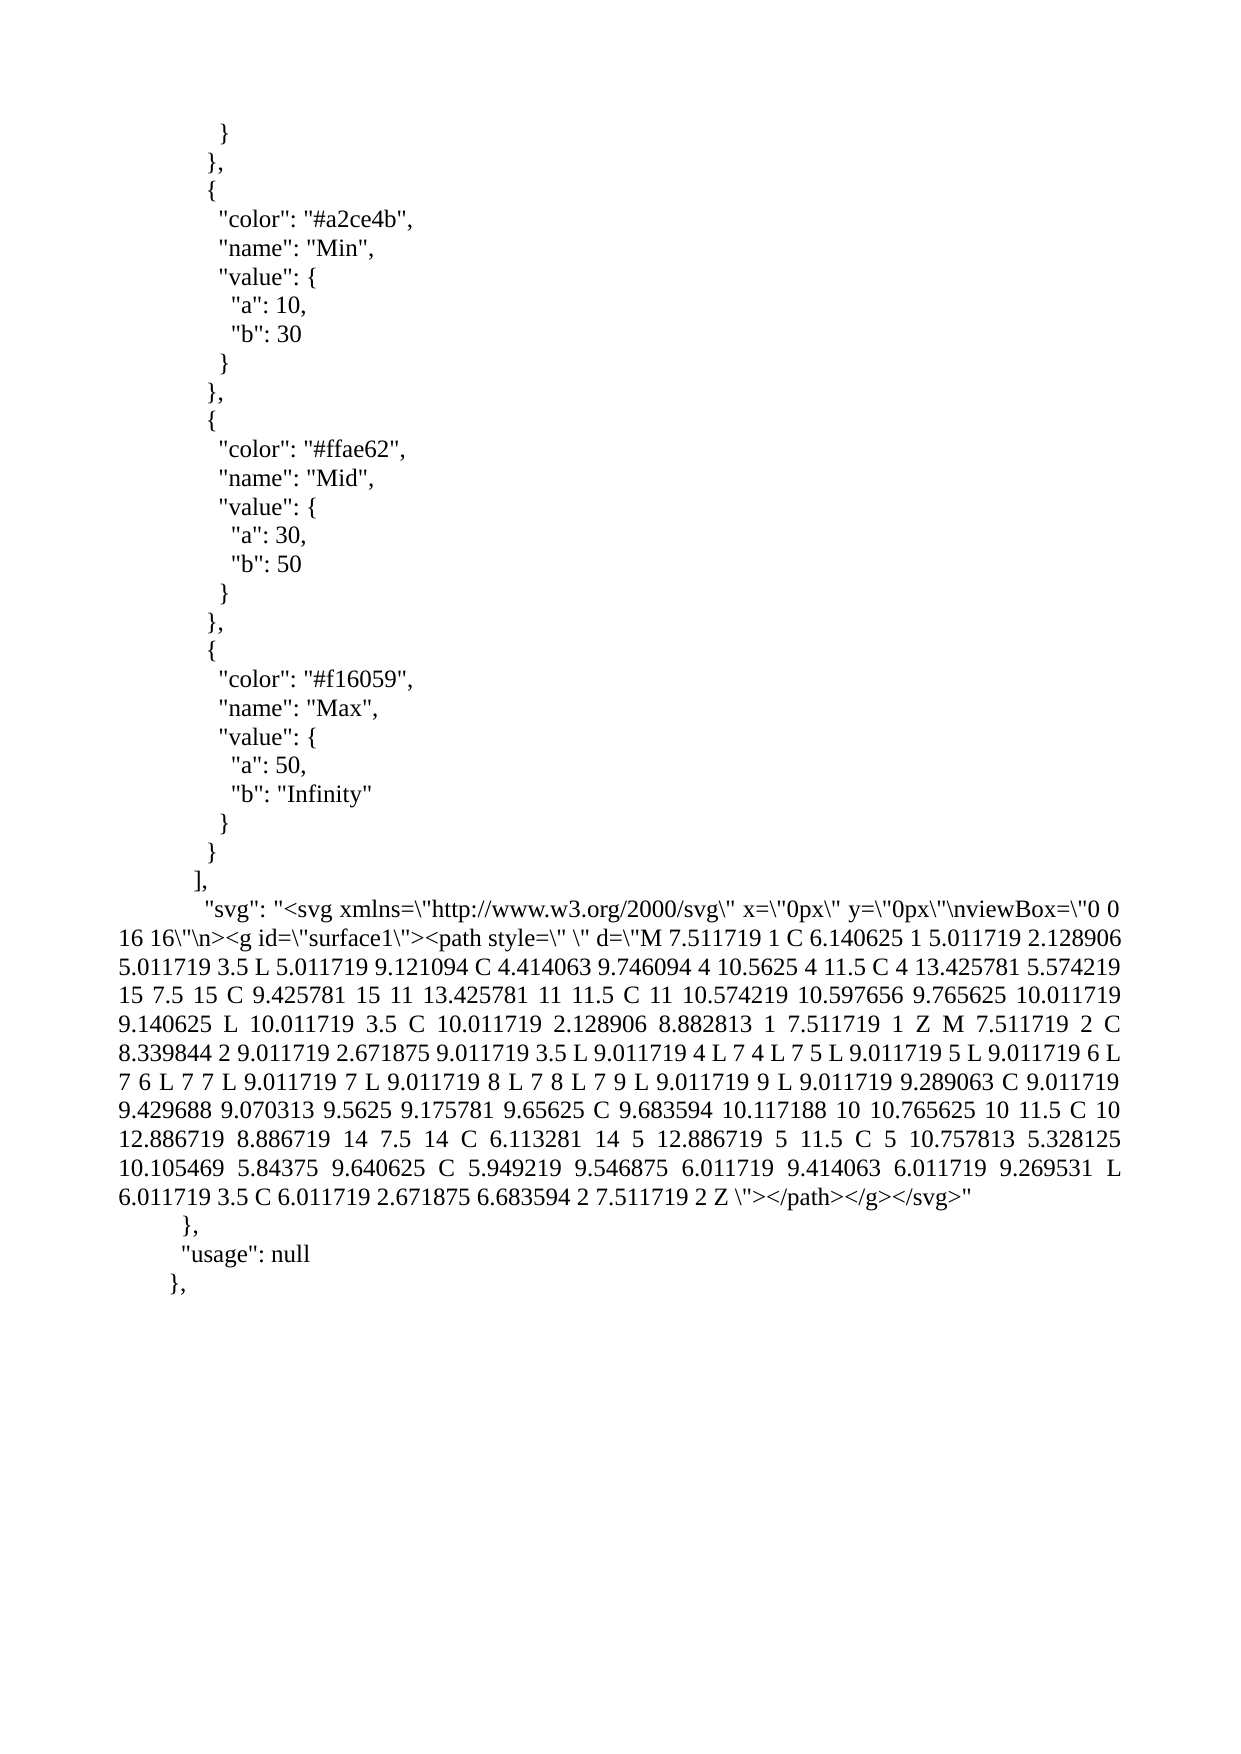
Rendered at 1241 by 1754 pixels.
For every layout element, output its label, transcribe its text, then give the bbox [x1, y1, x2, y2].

text } [118, 578, 1122, 607]
text } [118, 118, 1122, 147]
text "name": "Mid", [118, 463, 1122, 492]
text "color": "#a2ce4b", [118, 204, 1122, 233]
text "value": { [118, 262, 1122, 291]
text "name": "Max", [118, 693, 1122, 722]
text }, [118, 377, 1122, 406]
text { [118, 636, 1122, 664]
text "b": 30 [118, 319, 1122, 348]
text }, [118, 1211, 1122, 1239]
text "usage": null [118, 1239, 1122, 1268]
text "b": 50 [118, 549, 1122, 578]
text "color": "#ffae62", [118, 434, 1122, 463]
text { [118, 406, 1122, 434]
text "svg": "<svg xmlns=\"http://www.w3.org/2000/svg\" x=\"0px\" y=\"0px\"\nviewBox=\"0 0 16 16\"\n><g id=\"surface1\"><path style=\" \" d=\"M 7.511719 1 C 6.140625 1 5.011719 2.128906 5.011719 3.5 L 5.011719 9.121094 C 4.414063 9.746094 4 10.5625 4 11.5 C 4 13.425781 5.574219 15 7.5 15 C 9.425781 15 11 13.425781 11 11.5 C 11 10.574219 10.597656 9.765625 10.011719 9.140625 L 10.011719 3.5 C 10.011719 2.128906 8.882813 1 7.511719 1 Z M 7.511719 2 C 8.339844 2 9.011719 2.671875 9.011719 3.5 L 9.011719 4 L 7 4 L 7 5 L 9.011719 5 L 9.011719 6 L 7 6 L 7 7 L 9.011719 7 L 9.011719 8 L 7 8 L 7 9 L 9.011719 9 L 9.011719 9.289063 C 9.011719 9.429688 9.070313 9.5625 9.175781 9.65625 C 9.683594 10.117188 10 10.765625 10 11.5 C 10 12.886719 8.886719 14 7.5 14 C 6.113281 14 5 12.886719 5 11.5 C 5 10.757813 5.328125 10.105469 5.84375 9.640625 C 5.949219 9.546875 6.011719 9.414063 6.011719 9.269531 L 6.011719 3.5 C 6.011719 2.671875 6.683594 2 7.511719 2 Z \"></path></g></svg>" [118, 894, 1122, 1211]
text "a": 30, [118, 521, 1122, 549]
text } [118, 837, 1122, 866]
text "b": "Infinity" [118, 779, 1122, 808]
text }, [118, 607, 1122, 636]
text "value": { [118, 722, 1122, 751]
text "a": 10, [118, 291, 1122, 319]
text "value": { [118, 492, 1122, 521]
text } [118, 348, 1122, 377]
text ], [118, 866, 1122, 894]
text "a": 50, [118, 751, 1122, 779]
text { [118, 176, 1122, 204]
text } [118, 808, 1122, 837]
text }, [118, 1268, 1122, 1297]
text "name": "Min", [118, 233, 1122, 262]
text "color": "#f16059", [118, 664, 1122, 693]
text }, [118, 147, 1122, 176]
